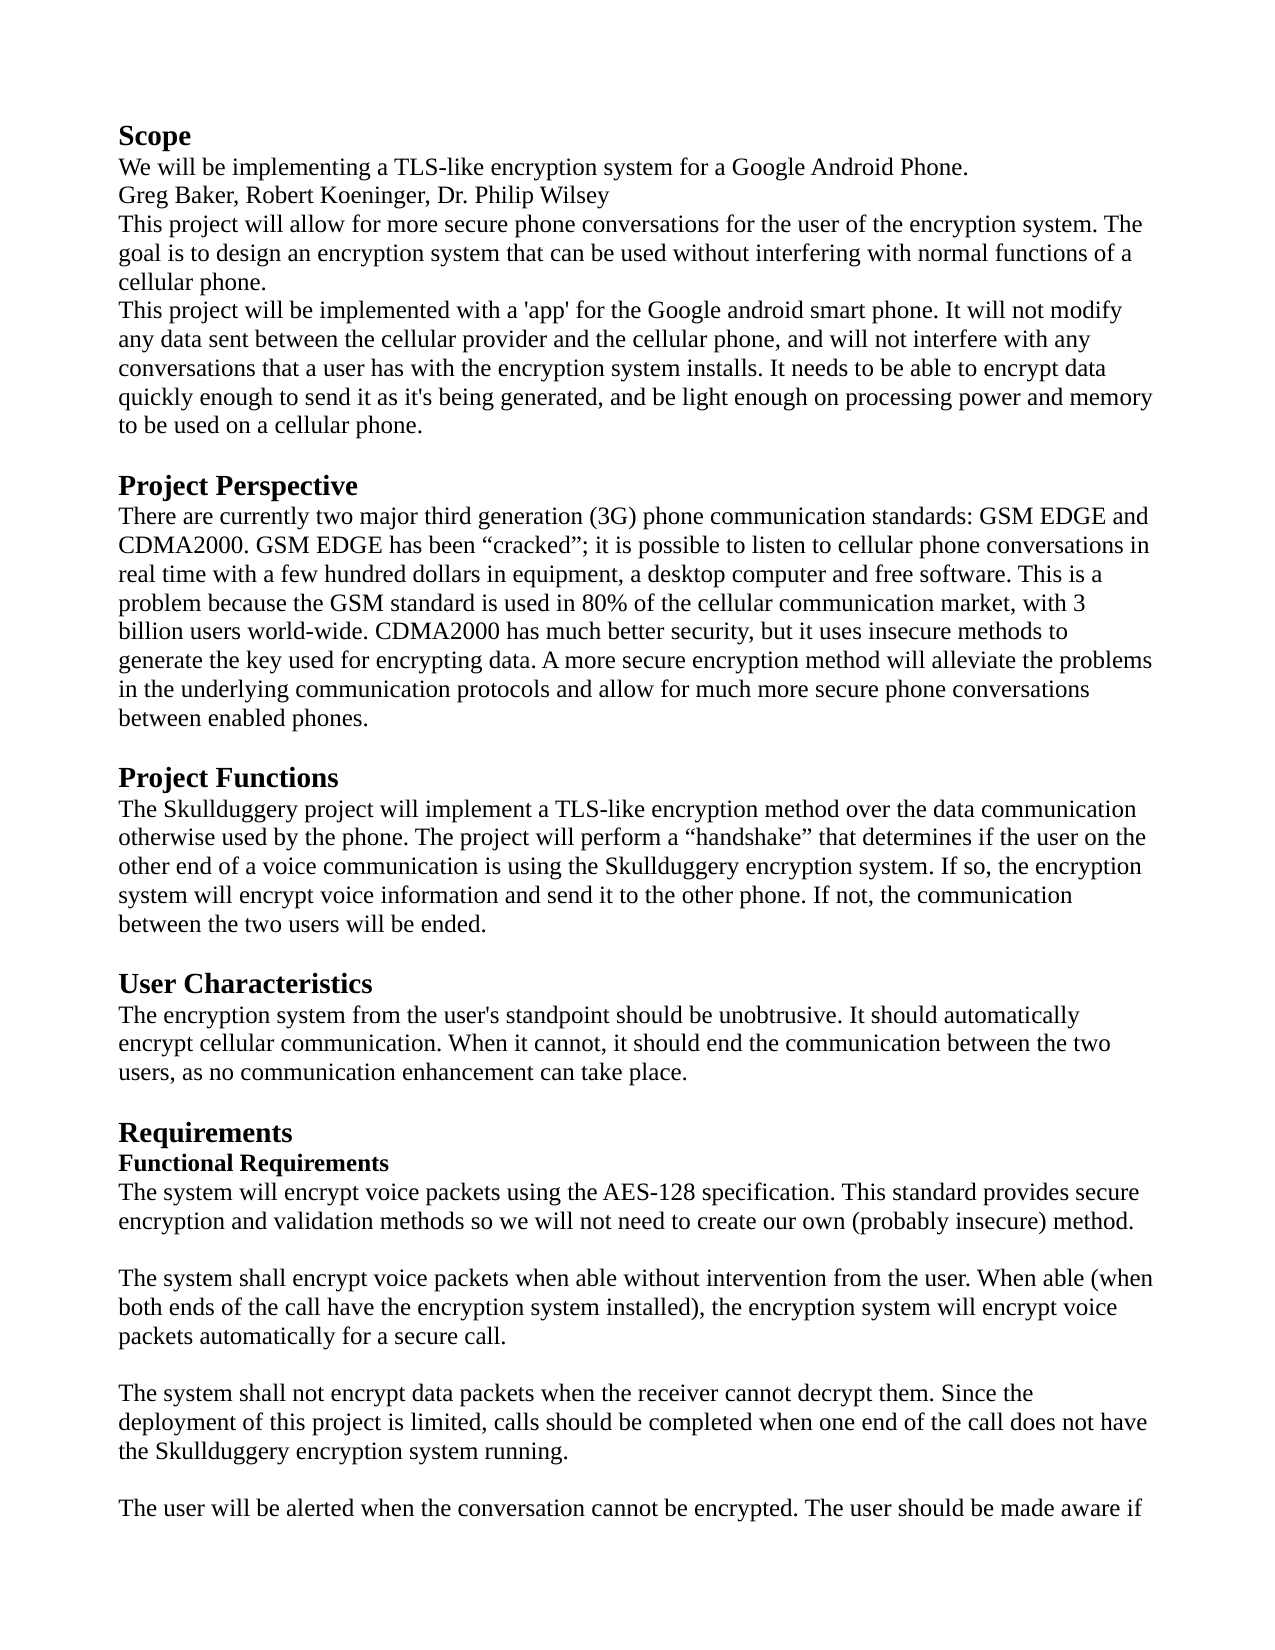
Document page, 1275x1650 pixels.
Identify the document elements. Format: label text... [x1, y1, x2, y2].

text The Skullduggery project will implement a TLS-like encryption method over the data communication otherwise used by the phone. The project will perform a “handshake” that determines if the user on the other end of a voice communication is using the Skullduggery encryption system. If so, the encryption system will encrypt voice information and send it to the other phone. If not, the communication between the two users will be ended. [118, 794, 1157, 937]
text The user will be alerted when the conversation cannot be encrypted. The user should be made aware if [118, 1493, 1157, 1522]
text The system shall not encrypt data packets when the receiver cannot decrypt them. Since the deployment of this project is limited, calls should be completed when one end of the call does not have the Skullduggery encryption system running. [118, 1378, 1157, 1464]
text Project Perspective [118, 468, 1157, 501]
text Scope [118, 118, 1157, 152]
text Project Functions [118, 760, 1157, 794]
text There are currently two major third generation (3G) phone communication standards: GSM EDGE and CDMA2000. GSM EDGE has been “cracked”; it is possible to listen to cellular phone conversations in real time with a few hundred dollars in equipment, a desktop computer and free software. This is a problem because the GSM standard is used in 80% of the cellular communication market, with 3 billion users world-wide. CDMA2000 has much better security, but it uses insecure methods to generate the key used for encrypting data. A more secure encryption method will alleviate the problems in the underlying communication protocols and allow for much more secure phone conversations between enabled phones. [118, 501, 1157, 731]
text This project will allow for more secure phone conversations for the user of the encryption system. The goal is to design an encryption system that can be used without interfering with normal functions of a cellular phone. [118, 209, 1157, 295]
text Functional Requirements [118, 1148, 1157, 1177]
text This project will be implemented with a 'app' for the Google android smart phone. It will not modify any data sent between the cellular provider and the cellular phone, and will not interfere with any conversations that a user has with the encryption system installs. It needs to be able to encrypt data quickly enough to send it as it's being generated, and be light enough on processing power and memory to be used on a cellular phone. [118, 295, 1157, 439]
text Greg Baker, Robert Koeninger, Dr. Philip Wilsey [118, 180, 1157, 209]
text The system shall encrypt voice packets when able without intervention from the user. When able (when both ends of the call have the encryption system installed), the encryption system will encrypt voice packets automatically for a secure call. [118, 1263, 1157, 1349]
text We will be implementing a TLS-like encryption system for a Google Android Phone. [118, 152, 1157, 180]
text The encryption system from the user's standpoint should be unobtrusive. It should automatically encrypt cellular communication. When it cannot, it should end the communication between the two users, as no communication enhancement can take place. [118, 1000, 1157, 1086]
text The system will encrypt voice packets using the AES-128 specification. This standard provides secure encryption and validation methods so we will not need to create our own (probably insecure) method. [118, 1177, 1157, 1234]
text Requirements [118, 1115, 1157, 1148]
text User Characteristics [118, 966, 1157, 1000]
